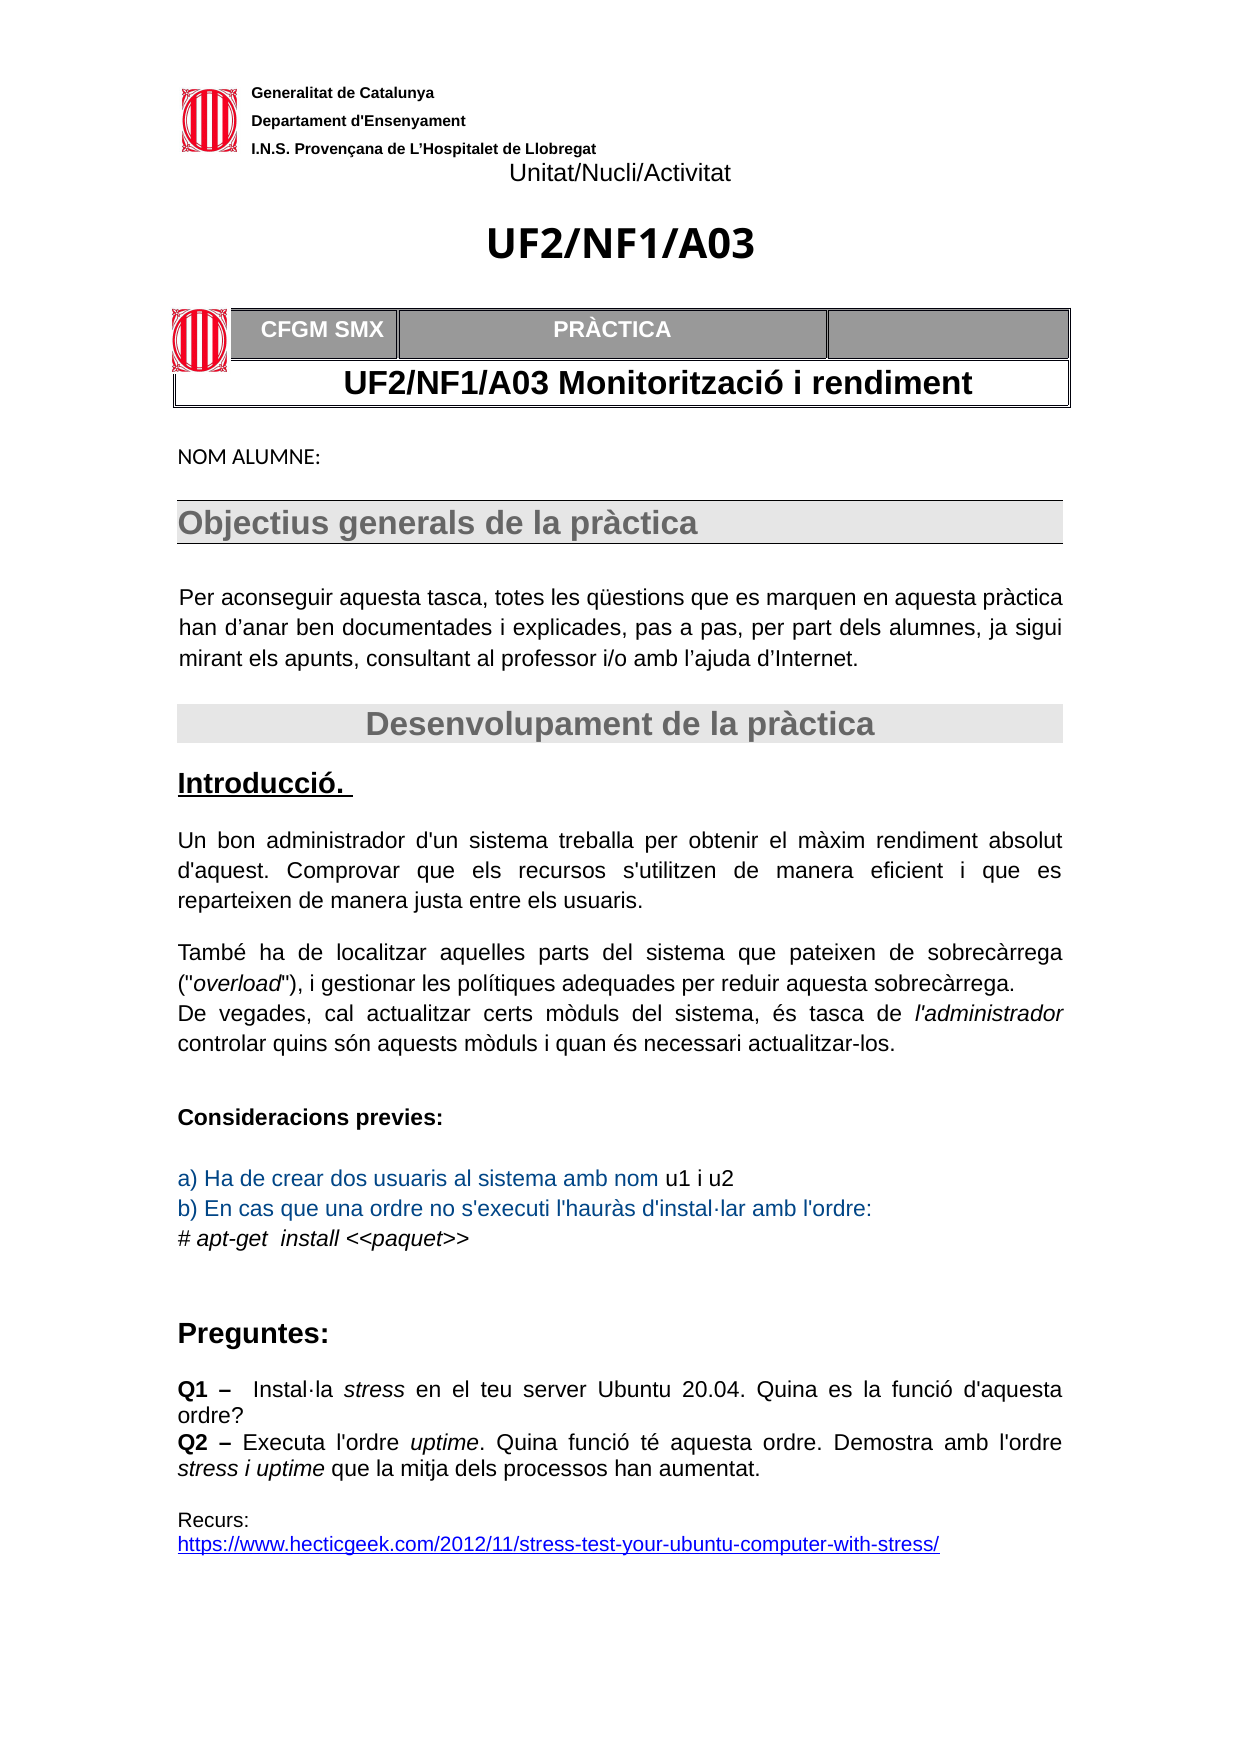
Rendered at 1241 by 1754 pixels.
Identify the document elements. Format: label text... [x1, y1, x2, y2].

text b) En cas que una ordre no s'executi l'hauràs d'instal·lar amb l'ordre: [177, 1195, 1063, 1221]
text # apt-get install <<paquet>> [177, 1225, 1063, 1251]
list Per aconseguir aquesta tasca, totes les qüestions que es marquen en aquesta pràctica han d’anar ben documentades i explicades, pas a pas, per part dels alumnes, ja sigui mirant els apunts, consultant al professor i/o amb l’ajuda d’Internet. [102, 584, 1063, 671]
text Un bon administrador d'un sistema treballa per obtenir el màxim rendiment absolut d'aquest. Comprovar que els recursos s'utilitzen de manera eficient i que es reparteixen de manera justa entre els usuaris. [177, 827, 1063, 913]
table_header NOM ALUMNE: [166, 442, 1066, 470]
text També ha de localitzar aquelles parts del sistema que pateixen de sobrecàrrega ("overload"), i gestionar les polítiques adequades per reduir aquesta sobrecàrrega. [177, 939, 1063, 996]
text Recurs: [177, 1508, 1063, 1532]
text a) Ha de crear dos usuaris al sistema amb nom u1 i u2 [177, 1164, 1063, 1191]
text Objectius generals de la pràctica [177, 501, 1063, 543]
text Desenvolupament de la pràctica [177, 704, 1063, 743]
text Q1 – Instal·la stress en el teu server Ubuntu 20.04. Quina es la funció d'aquesta ordre? [177, 1376, 1063, 1429]
text Introducció. [118, 766, 1063, 800]
text Q2 – Executa l'ordre uptime. Quina funció té aquesta ordre. Demostra amb l'ordre stress i uptime que la mitja dels processos han aumentat. [177, 1429, 1063, 1482]
text Consideracions previes: [177, 1104, 1063, 1131]
table_header CFGM SMX [231, 311, 396, 358]
table_header PRÀCTICA [400, 311, 826, 358]
table_header [829, 311, 1068, 358]
text Preguntes: [177, 1316, 1063, 1349]
table_cell UF2/NF1/A03 Monitorització i rendiment [176, 361, 1068, 405]
text De vegades, cal actualitzar certs mòduls del sistema, és tasca de l'administrador controlar quins són aquests mòduls i quan és necessari actualitzar-los. [177, 1000, 1063, 1056]
text https://www.hecticgeek.com/2012/11/stress-test-your-ubuntu-computer-with-stress/ [177, 1532, 1063, 1556]
